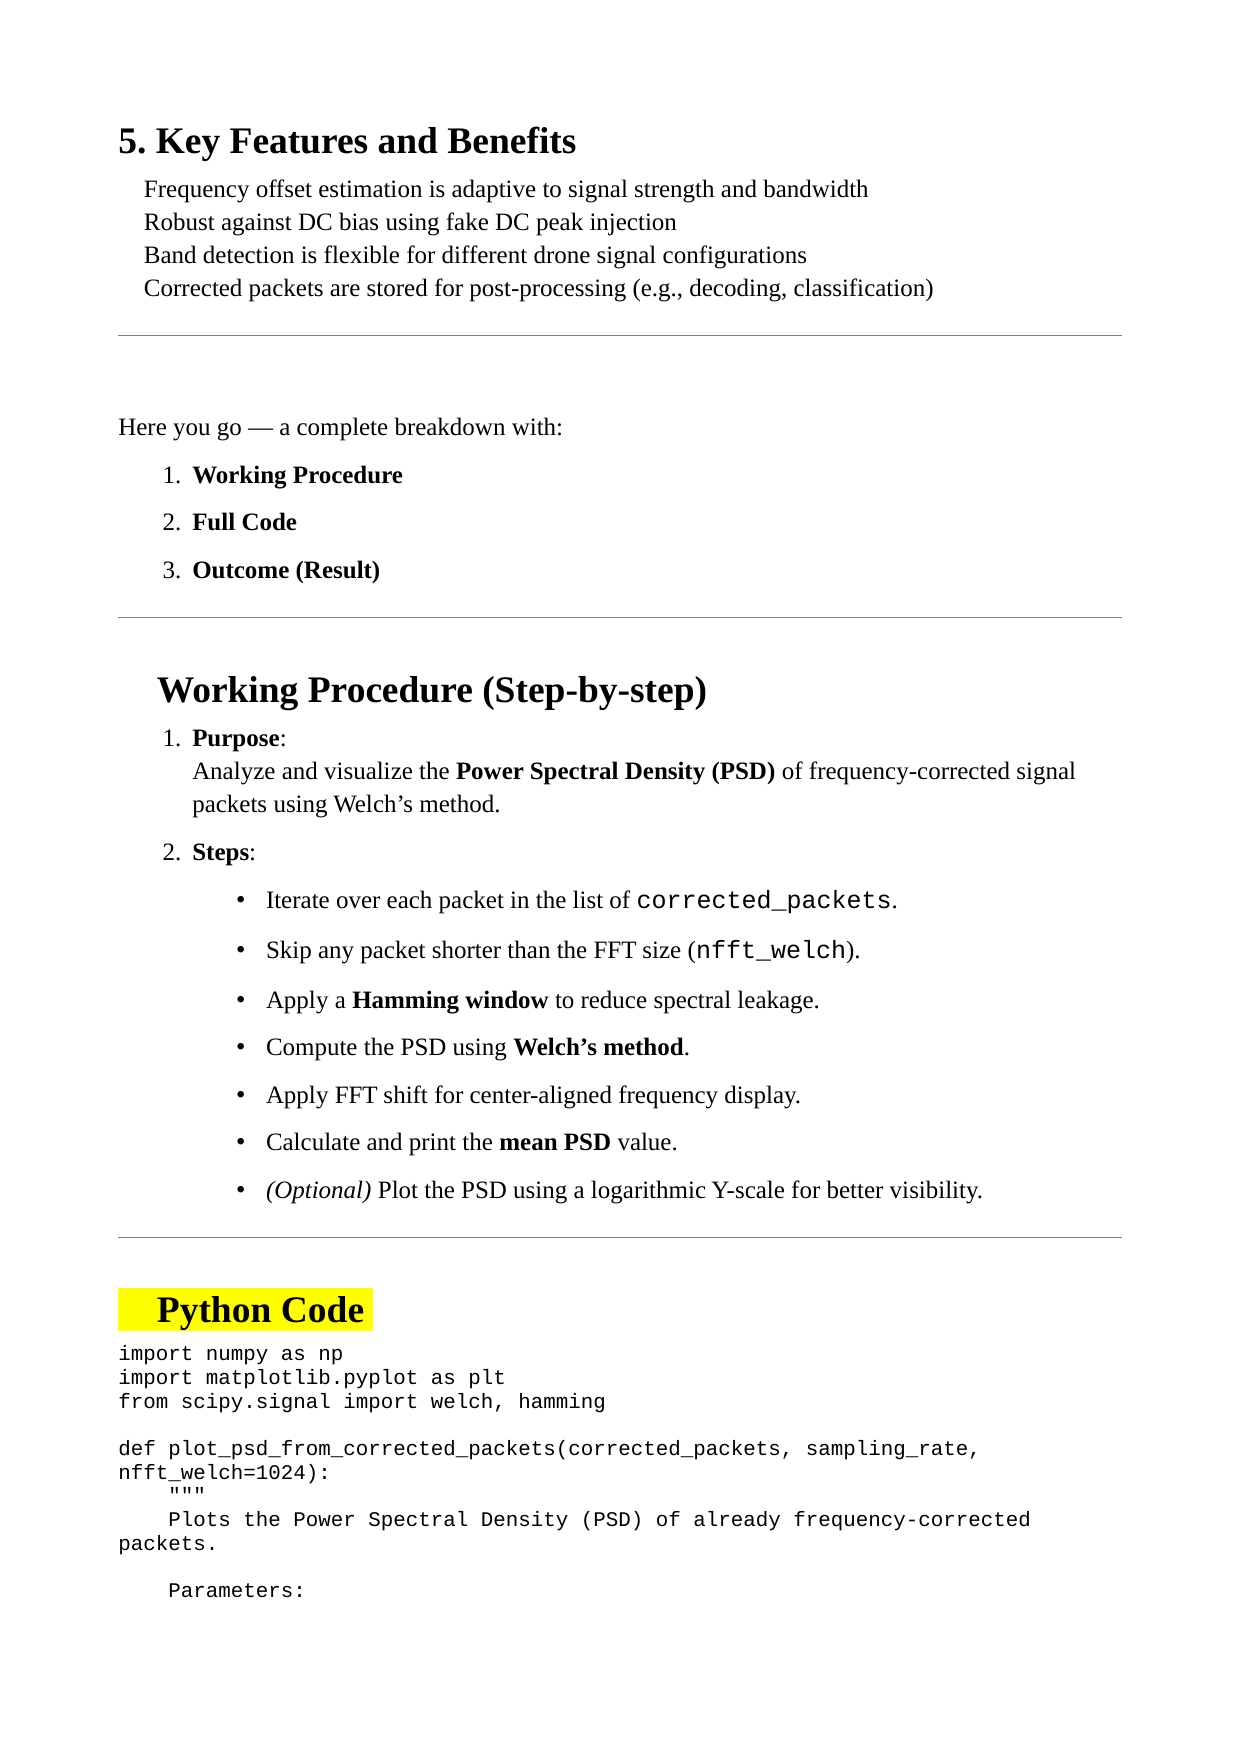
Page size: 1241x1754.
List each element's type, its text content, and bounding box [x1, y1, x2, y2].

text ✅ Frequency offset estimation is adaptive to signal strength and bandwidth ✅ Robust against DC bias using fake DC peak injection ✅ Band detection is flexible for different drone signal configurations ✅ Corrected packets are stored for post-processing (e.g., decoding, classification) [118, 174, 1122, 302]
list Skip any packet shorter than the FFT size (nfft_welch). [236, 935, 1122, 966]
list Apply a Hamming window to reduce spectral leakage. [236, 985, 1122, 1013]
list Outcome (Result) [162, 555, 1122, 584]
text import matplotlib.pyplot as plt [118, 1367, 1122, 1391]
text def plot_psd_from_corrected_packets(corrected_packets, sampling_rate, nfft_welch=1024): [118, 1438, 1122, 1485]
list Steps: [162, 837, 1122, 866]
subtitle 🧠 Python Code [118, 1288, 1122, 1331]
list Calculate and print the mean PSD value. [236, 1127, 1122, 1156]
subtitle 5. Key Features and Benefits [118, 118, 1122, 161]
text from scipy.signal import welch, hamming [118, 1391, 1122, 1414]
subtitle ✅ Working Procedure (Step-by-step) [118, 668, 1122, 711]
list Apply FFT shift for center-aligned frequency display. [236, 1080, 1122, 1109]
text Plots the Power Spectral Density (PSD) of already frequency-corrected packets. [118, 1509, 1122, 1556]
list Compute the PSD using Welch’s method. [236, 1032, 1122, 1061]
list Working Procedure [162, 460, 1122, 489]
text import numpy as np [118, 1343, 1122, 1367]
list Purpose: Analyze and visualize the Power Spectral Density (PSD) of frequency-corrected signal packets using Welch’s method. [162, 723, 1122, 818]
text Parameters: [118, 1580, 1122, 1603]
list (Optional) Plot the PSD using a logarithmic Y-scale for better visibility. [236, 1175, 1122, 1204]
text Here you go — a complete breakdown with: [118, 412, 1122, 441]
text """ [118, 1485, 1122, 1509]
list Iterate over each packet in the list of corrected_packets. [236, 885, 1122, 916]
list Full Code [162, 507, 1122, 536]
